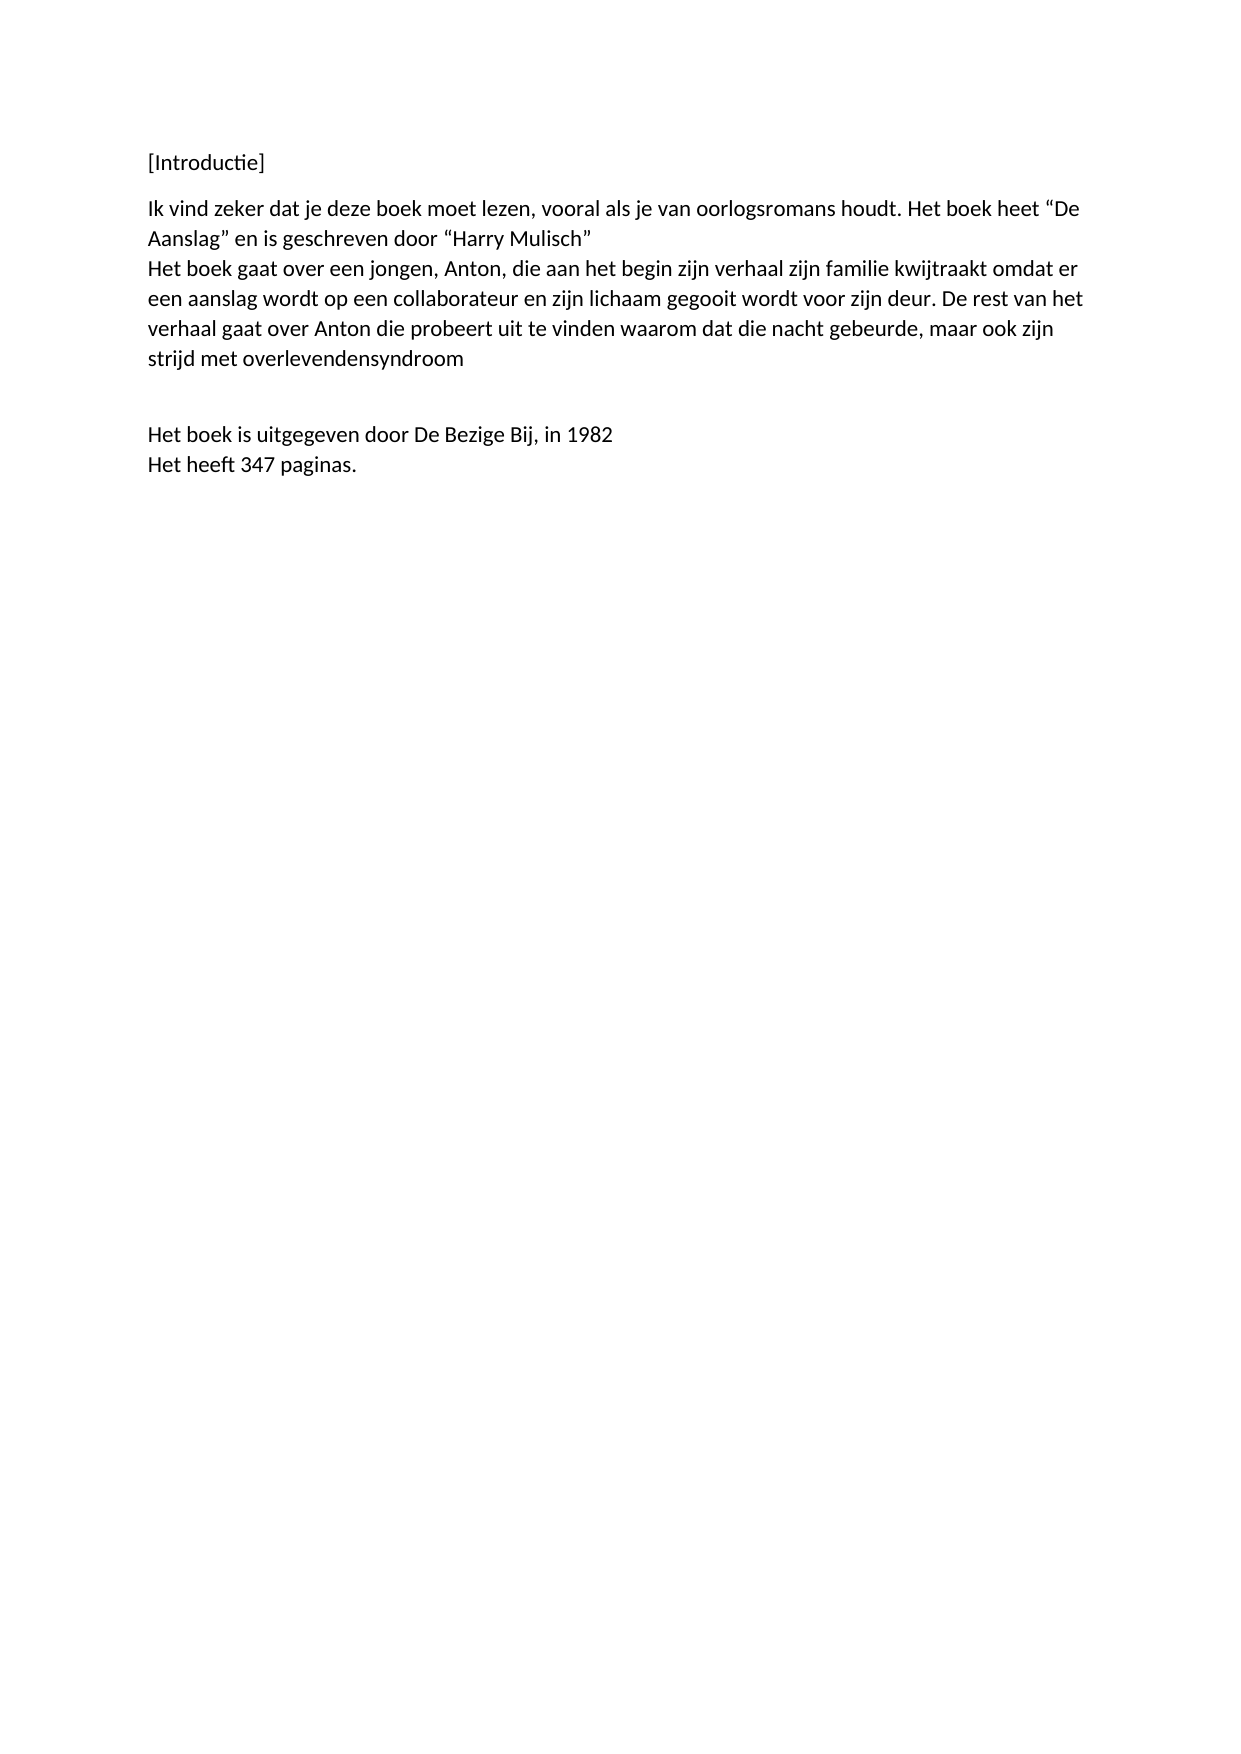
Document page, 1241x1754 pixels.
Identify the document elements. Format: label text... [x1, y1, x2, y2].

text Ik vind zeker dat je deze boek moet lezen, vooral als je van oorlogsromans houdt. Het boek heet “De Aanslag” en is geschreven door “Harry Mulisch” Het boek gaat over een jongen, Anton, die aan het begin zijn verhaal zijn familie kwijtraakt omdat er een aanslag wordt op een collaborateur en zijn lichaam gegooit wordt voor zijn deur. De rest van het verhaal gaat over Anton die probeert uit te vinden waarom dat die nacht gebeurde, maar ook zijn strijd met overlevendensyndroom [148, 194, 1093, 372]
text Het boek is uitgegeven door De Bezige Bij, in 1982 Het heeft 347 paginas. [148, 390, 1093, 478]
text [Introductie] [148, 148, 1093, 176]
